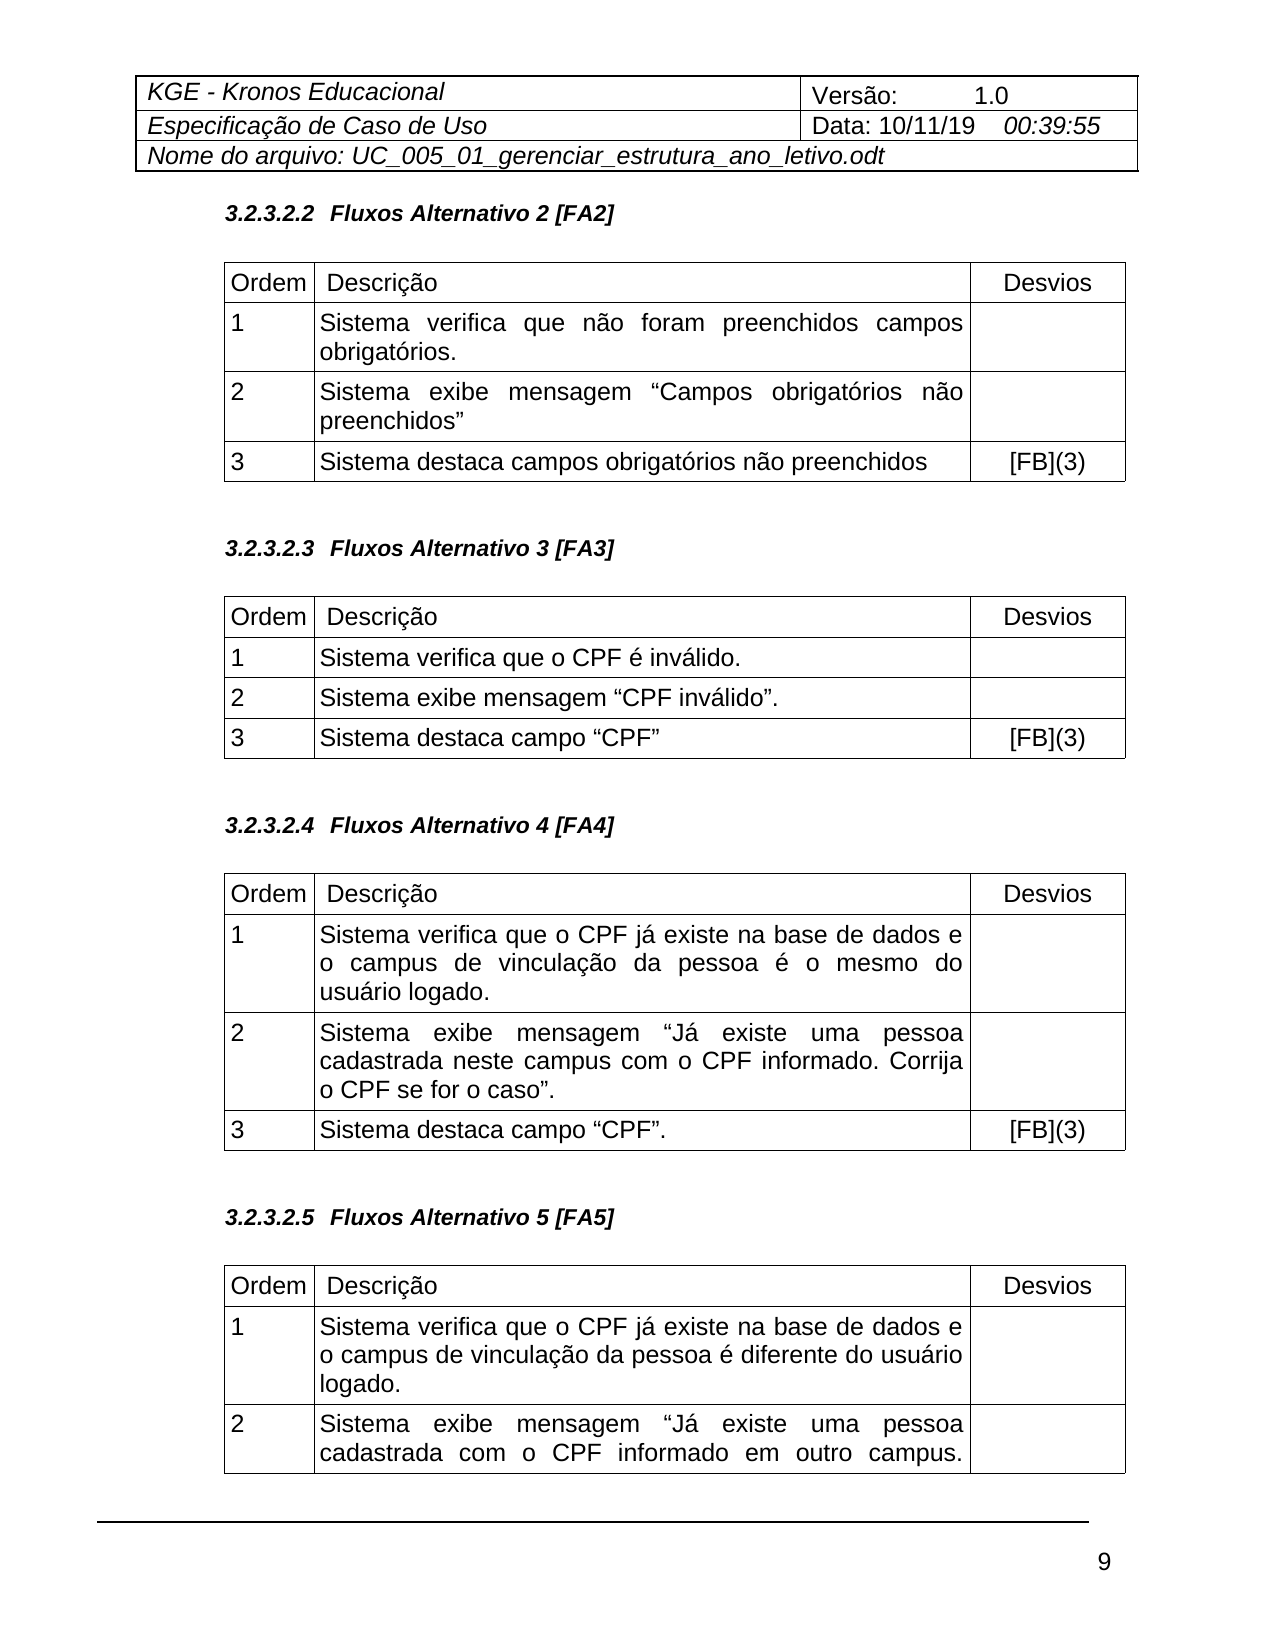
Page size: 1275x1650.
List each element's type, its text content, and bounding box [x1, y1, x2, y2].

table_header Ordem [225, 1266, 314, 1306]
table_header Desvios [971, 1266, 1125, 1306]
table_cell [971, 678, 1125, 717]
table_header Ordem [225, 263, 314, 302]
table_cell 2 [225, 678, 314, 717]
table_cell 1 [225, 915, 314, 1012]
table_cell 2 [225, 1013, 314, 1109]
table_cell [971, 915, 1125, 1012]
table_cell [971, 372, 1125, 441]
table_header Descrição [315, 874, 970, 914]
subtitle Fluxos Alternativo 2 [FA2] [225, 200, 1125, 227]
table_header Ordem [225, 597, 314, 637]
table_cell 3 [225, 442, 314, 481]
table_cell Sistema exibe mensagem “Já existe uma pessoa cadastrada neste campus com o CPF informado. Corrija o CPF se for o caso”. [315, 1013, 970, 1109]
table_cell Sistema verifica que o CPF já existe na base de dados e o campus de vinculação da pessoa é diferente do usuário logado. [315, 1307, 970, 1403]
table_cell [971, 1013, 1125, 1109]
table_cell 1 [225, 303, 314, 371]
table_cell [FB](3) [971, 719, 1125, 758]
table_cell Sistema destaca campos obrigatórios não preenchidos [315, 442, 970, 481]
table_header Ordem [225, 874, 314, 914]
table_cell 1 [225, 638, 314, 677]
table_header Desvios [971, 263, 1125, 302]
table_header Descrição [315, 1266, 970, 1306]
table_cell 2 [225, 1405, 314, 1473]
table_header Desvios [971, 874, 1125, 914]
table_cell [971, 303, 1125, 371]
subtitle Fluxos Alternativo 4 [FA4] [225, 812, 1125, 838]
table_cell Sistema exibe mensagem “Já existe uma pessoa cadastrada com o CPF informado em outro campus. [315, 1405, 970, 1473]
table_cell [971, 638, 1125, 677]
table_cell Sistema verifica que o CPF é inválido. [315, 638, 970, 677]
table_cell Sistema exibe mensagem “Campos obrigatórios não preenchidos” [315, 372, 970, 441]
table_cell Sistema exibe mensagem “CPF inválido”. [315, 678, 970, 717]
table_cell 3 [225, 719, 314, 758]
table_cell 1 [225, 1307, 314, 1403]
table_cell 2 [225, 372, 314, 441]
table_cell 3 [225, 1111, 314, 1150]
subtitle Fluxos Alternativo 3 [FA3] [225, 535, 1125, 561]
table_cell [971, 1307, 1125, 1403]
table_cell [971, 1405, 1125, 1473]
table_cell Sistema destaca campo “CPF” [315, 719, 970, 758]
table_cell [FB](3) [971, 442, 1125, 481]
table_cell Sistema destaca campo “CPF”. [315, 1111, 970, 1150]
table_cell Sistema verifica que o CPF já existe na base de dados e o campus de vinculação da pessoa é o mesmo do usuário logado. [315, 915, 970, 1012]
table_cell [FB](3) [971, 1111, 1125, 1150]
table_header Descrição [315, 597, 970, 637]
table_cell Sistema verifica que não foram preenchidos campos obrigatórios. [315, 303, 970, 371]
subtitle Fluxos Alternativo 5 [FA5] [225, 1204, 1125, 1230]
table_header Descrição [315, 263, 970, 302]
table_header Desvios [971, 597, 1125, 637]
